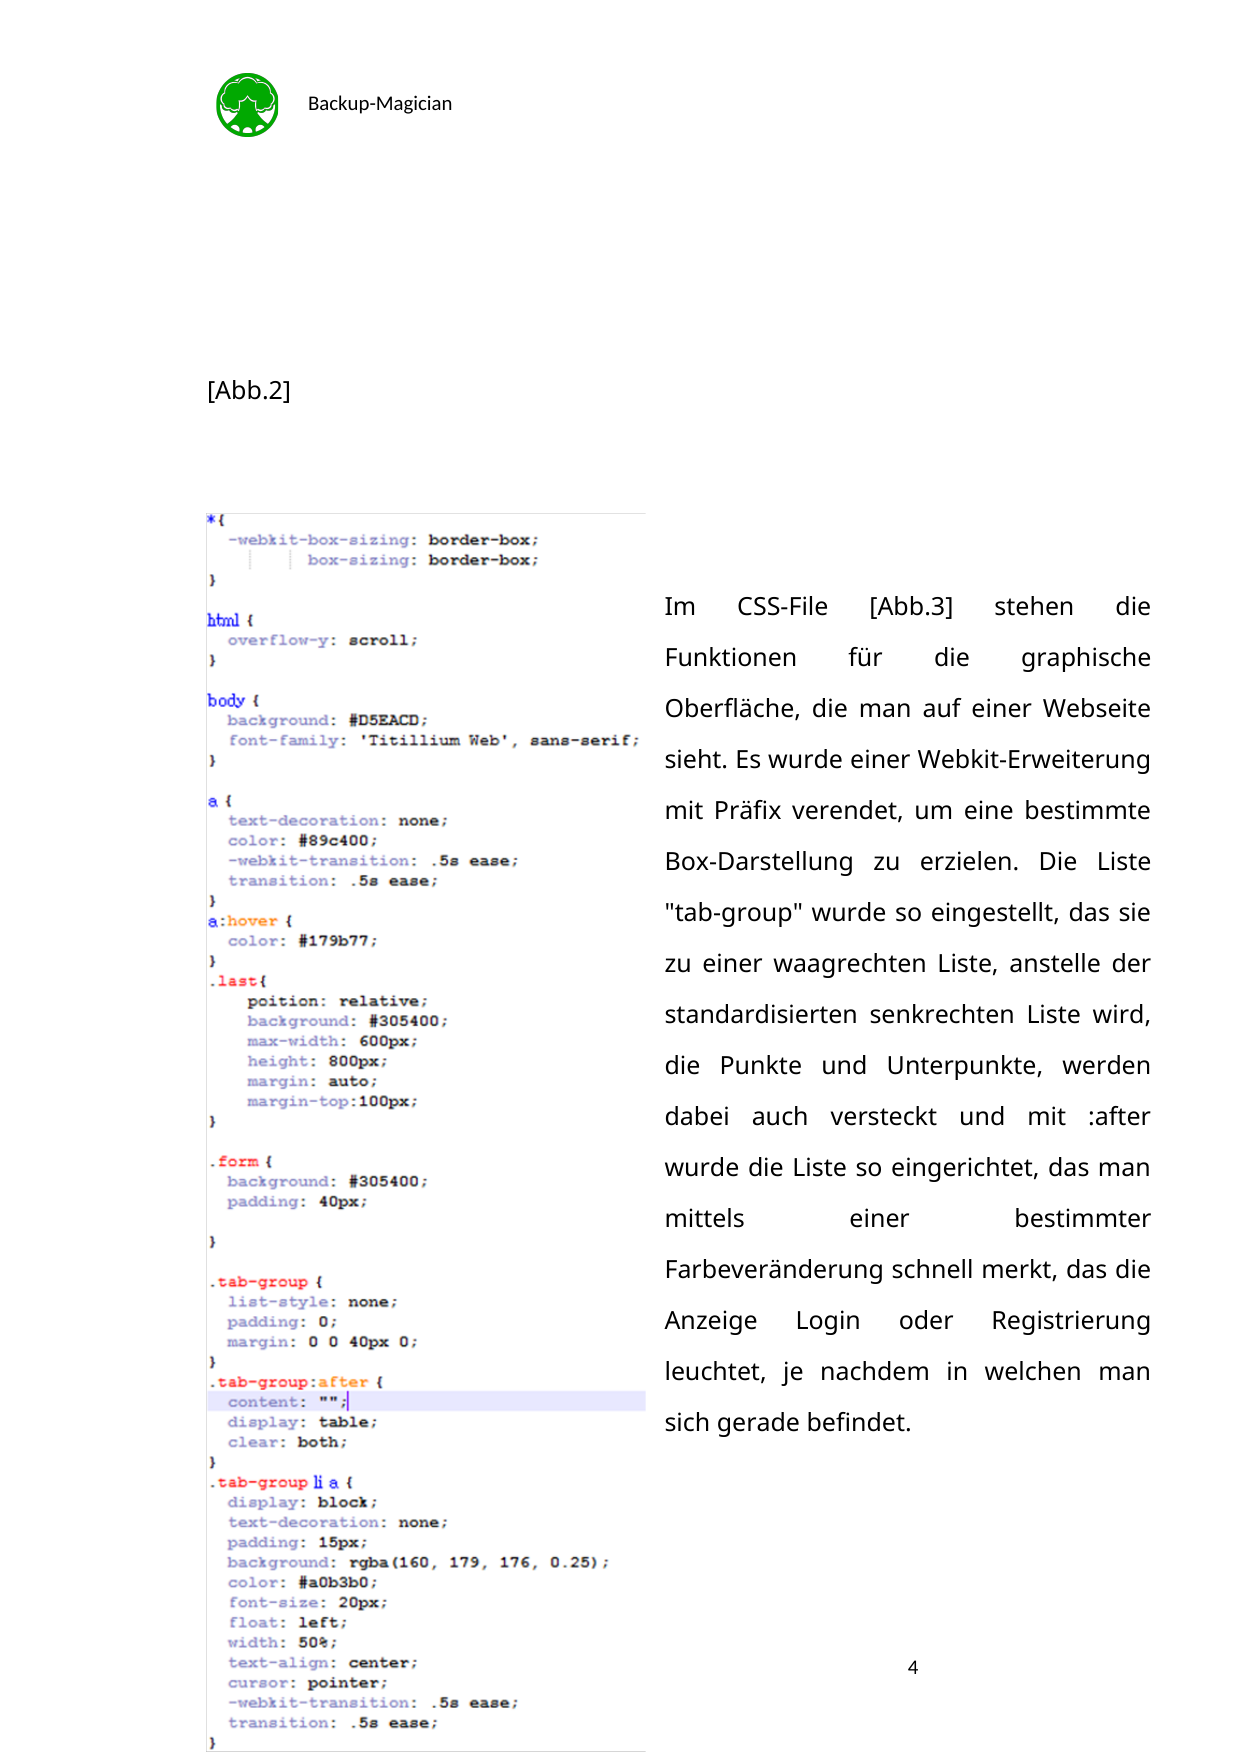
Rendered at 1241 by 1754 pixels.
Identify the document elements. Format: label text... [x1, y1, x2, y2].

picture [204, 511, 646, 1754]
text [Abb.2] [207, 373, 1152, 407]
picture [216, 73, 279, 137]
text Im CSS-File [Abb.3] stehen die Funktionen für die graphische Oberfläche, die man auf einer Webseite sieht. Es wurde einer Webkit-Erweiterung mit Präfix verendet, um eine bestimmte Box-Darstellung zu erzielen. Die Liste "tab-group" wurde so eingestellt, das sie zu einer waagrechten Liste, anstelle der standardisierten senkrechten Liste wird, die Punkte und Unterpunkte, werden dabei auch versteckt und mit :after wurde die Liste so eingerichtet, das man mittels einer bestimmter Farbeveränderung schnell merkt, das die Anzeige Login oder Registrierung leuchtet, je nachdem in welchen man sich gerade befindet. [646, 588, 1152, 1439]
